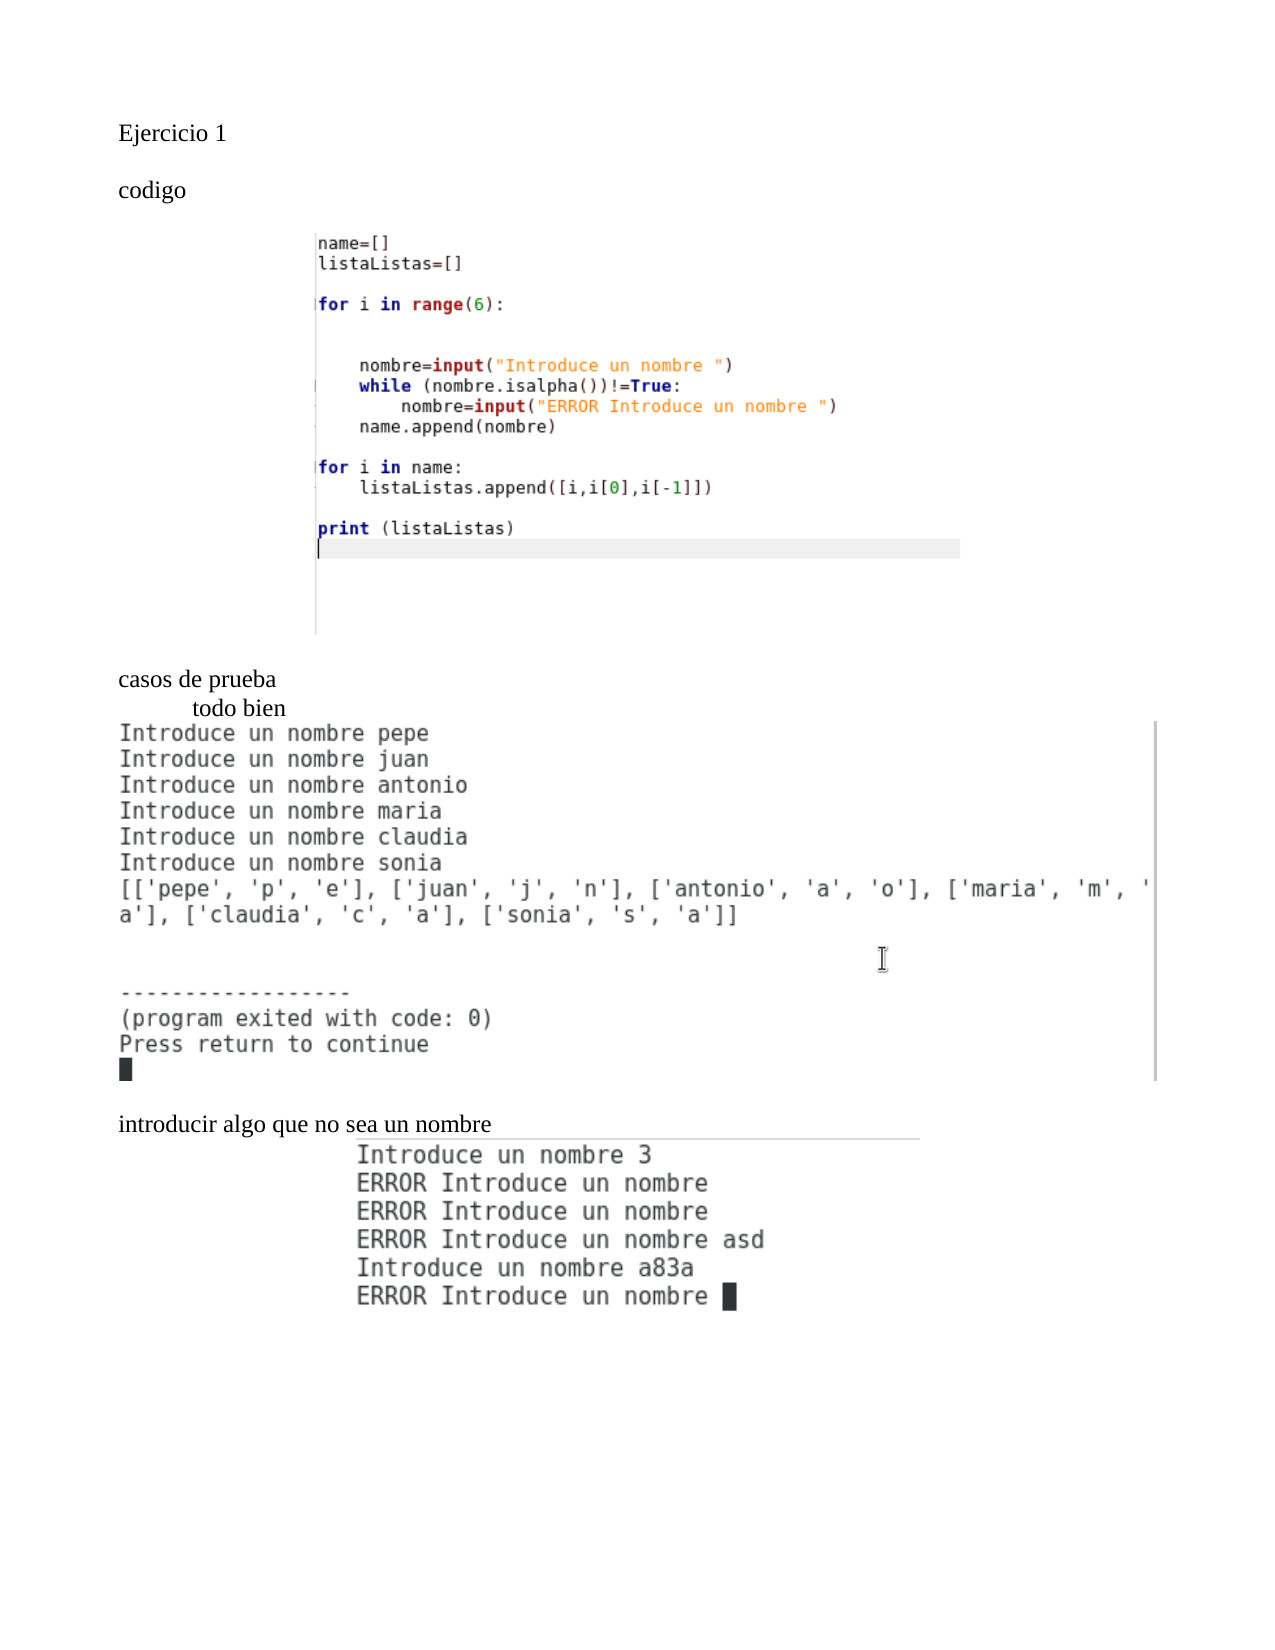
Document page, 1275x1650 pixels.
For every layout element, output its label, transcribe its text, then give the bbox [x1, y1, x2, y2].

text introducir algo que no sea un nombre [118, 1109, 1157, 1138]
picture [314, 233, 961, 635]
text casos de prueba [118, 664, 1157, 693]
picture [118, 721, 1157, 1081]
text Ejercicio 1 [118, 118, 1157, 147]
picture [355, 1138, 920, 1482]
text codigo [118, 176, 1157, 204]
text todo bien [118, 693, 1157, 721]
